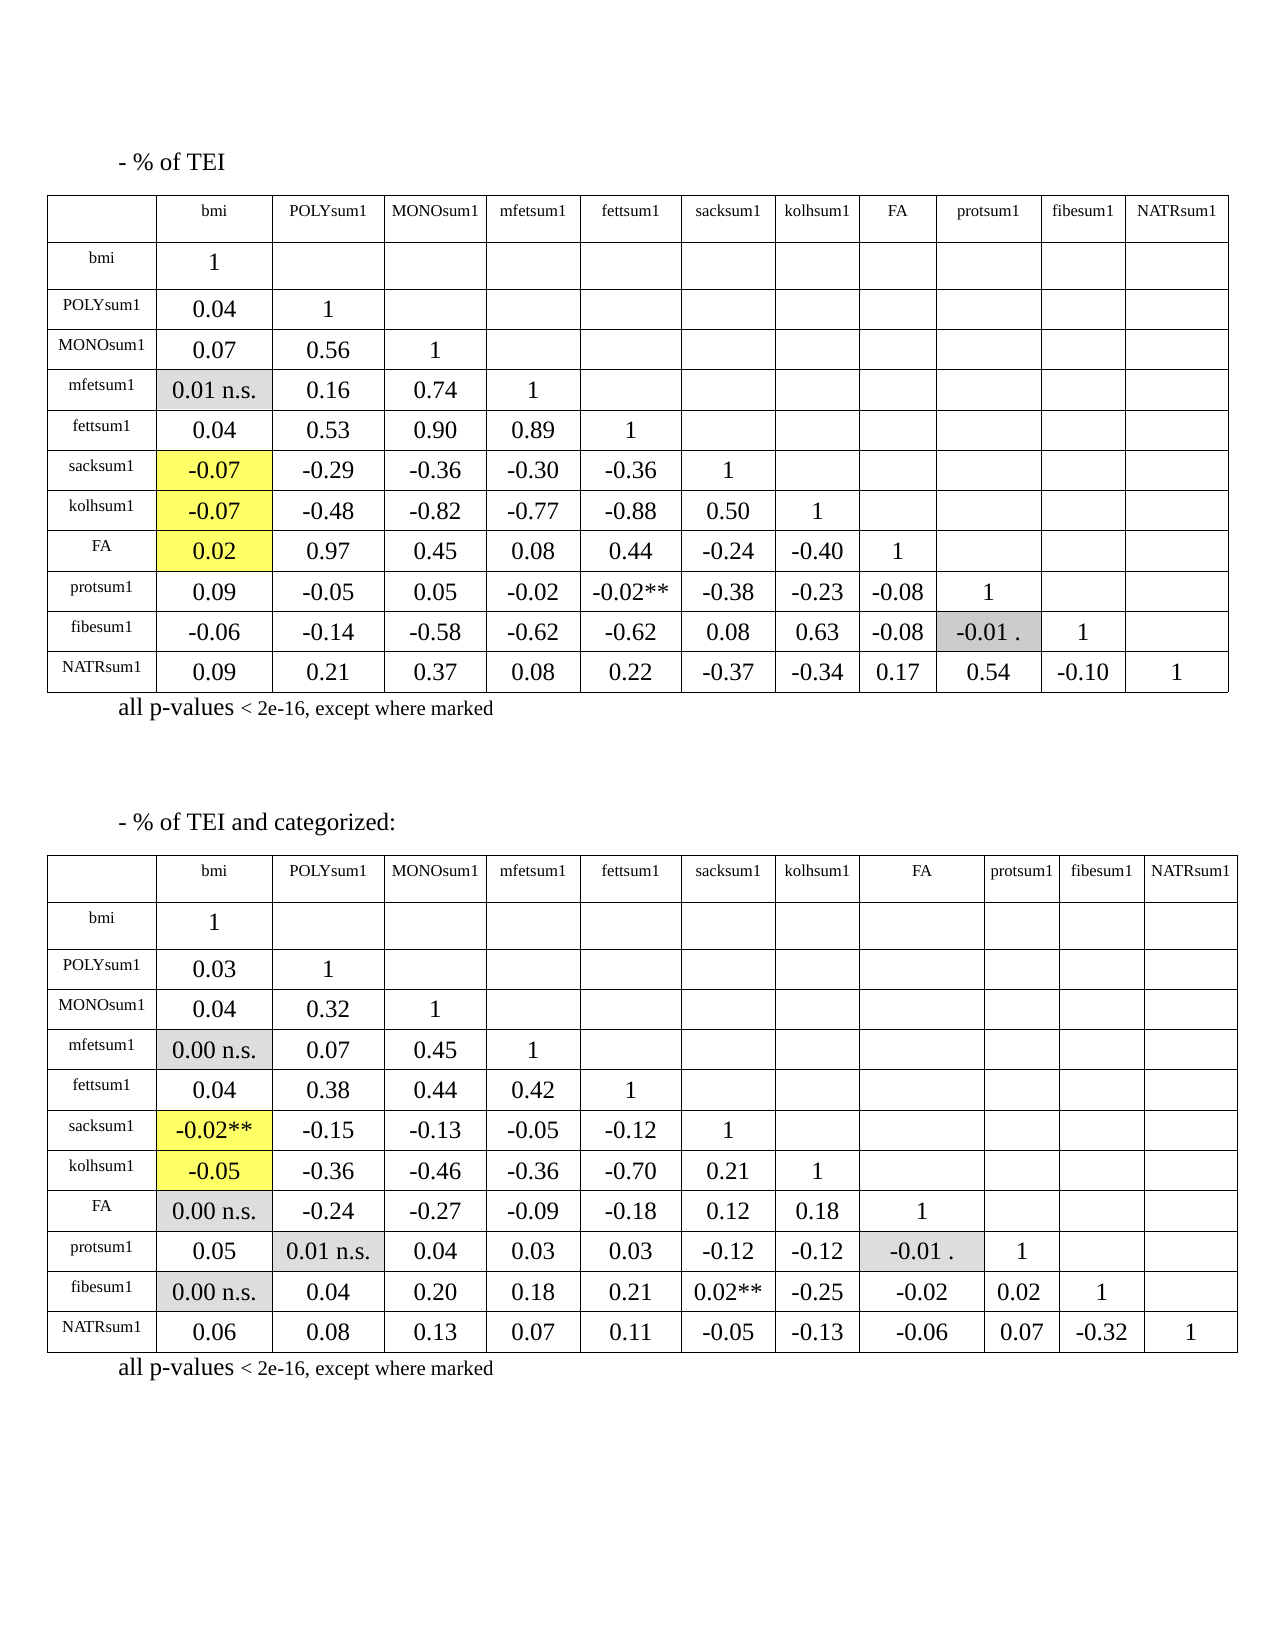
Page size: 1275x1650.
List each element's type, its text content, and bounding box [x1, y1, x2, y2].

table_cell 1 [860, 1191, 984, 1231]
table_cell -0.06 [157, 612, 272, 651]
table_cell [860, 1151, 984, 1190]
table_cell 0.04 [385, 1232, 486, 1271]
table_cell [776, 370, 859, 409]
table_cell -0.10 [1042, 652, 1125, 692]
table_cell [1042, 411, 1125, 450]
table_cell 1 [581, 1070, 681, 1110]
table_cell sacksum1 [48, 1111, 156, 1150]
table_cell 0.45 [385, 531, 486, 571]
table_cell -0.25 [776, 1272, 859, 1311]
table_cell [1042, 243, 1125, 288]
table_cell -0.05 [157, 1151, 272, 1190]
table_cell [776, 1030, 859, 1069]
table_header POLYsum1 [273, 196, 384, 242]
table_cell [1060, 1111, 1144, 1150]
table_cell [487, 950, 580, 989]
table_cell 1 [860, 531, 936, 571]
table_cell [776, 950, 859, 989]
table_cell [860, 243, 936, 288]
table_cell -0.88 [581, 491, 681, 530]
table_cell 0.54 [937, 652, 1041, 692]
table_cell [1126, 330, 1228, 369]
table_cell 0.44 [385, 1070, 486, 1110]
table_cell -0.05 [273, 572, 384, 611]
table_cell [1126, 531, 1228, 571]
table_cell fettsum1 [48, 411, 156, 450]
table_cell [860, 491, 936, 530]
table_cell -0.24 [682, 531, 775, 571]
table_cell -0.62 [581, 612, 681, 651]
table_cell 0.04 [157, 990, 272, 1029]
table_cell mfetsum1 [48, 1030, 156, 1069]
table_cell -0.15 [273, 1111, 384, 1150]
table_cell [1060, 1151, 1144, 1190]
table_cell 1 [682, 451, 775, 490]
table_cell [1042, 451, 1125, 490]
table_cell mfetsum1 [48, 370, 156, 409]
table_cell -0.82 [385, 491, 486, 530]
table_header FA [860, 196, 936, 242]
table_cell [487, 990, 580, 1029]
table_cell fettsum1 [48, 1070, 156, 1110]
table_cell 0.02** [682, 1272, 775, 1311]
table_cell [1060, 1070, 1144, 1110]
table_cell [860, 370, 936, 409]
table_cell [1060, 950, 1144, 989]
table_cell -0.36 [385, 451, 486, 490]
table_cell protsum1 [48, 572, 156, 611]
table_cell [487, 903, 580, 948]
table_cell [1042, 491, 1125, 530]
table_header bmi [157, 196, 272, 242]
table_cell 0.04 [157, 411, 272, 450]
table_cell 0.00 n.s. [157, 1191, 272, 1231]
table_header POLYsum1 [273, 856, 384, 902]
table_cell 0.56 [273, 330, 384, 369]
table_cell [937, 531, 1041, 571]
table_cell [581, 950, 681, 989]
table_cell [860, 290, 936, 329]
table_cell 0.21 [273, 652, 384, 692]
table_cell [682, 950, 775, 989]
table_cell 1 [487, 370, 580, 409]
table_cell 1 [157, 243, 272, 288]
table_cell [1042, 572, 1125, 611]
table_cell [860, 1111, 984, 1150]
table_cell [985, 1030, 1059, 1069]
table_cell 0.50 [682, 491, 775, 530]
table_cell [937, 290, 1041, 329]
text - % of TEI and categorized: [118, 807, 1157, 836]
table_cell [1145, 1232, 1237, 1271]
table_cell [860, 950, 984, 989]
table_cell NATRsum1 [48, 1312, 156, 1352]
table_cell 0.90 [385, 411, 486, 450]
table_cell [937, 491, 1041, 530]
table_cell POLYsum1 [48, 290, 156, 329]
table_cell [1060, 903, 1144, 948]
table_cell [682, 411, 775, 450]
table_cell 0.32 [273, 990, 384, 1029]
table_cell [581, 243, 681, 288]
table_cell kolhsum1 [48, 491, 156, 530]
table_cell [860, 903, 984, 948]
table_cell 0.01 n.s. [157, 370, 272, 409]
table_cell [860, 330, 936, 369]
table_cell [487, 243, 580, 288]
table_cell [1145, 1272, 1237, 1311]
table_cell 0.03 [157, 950, 272, 989]
table_cell 0.97 [273, 531, 384, 571]
table_cell [385, 243, 486, 288]
table_cell 0.20 [385, 1272, 486, 1311]
text all p-values < 2e-16, except where marked [118, 693, 1157, 721]
table_cell [937, 451, 1041, 490]
table_cell 0.06 [157, 1312, 272, 1352]
table_cell 1 [1060, 1272, 1144, 1311]
table_cell NATRsum1 [48, 652, 156, 692]
table_cell -0.12 [581, 1111, 681, 1150]
table_cell 1 [273, 290, 384, 329]
table_header kolhsum1 [776, 196, 859, 242]
table_cell [776, 330, 859, 369]
table_cell -0.48 [273, 491, 384, 530]
table_cell [1042, 531, 1125, 571]
table_cell 0.12 [682, 1191, 775, 1231]
table_cell -0.36 [581, 451, 681, 490]
table_cell -0.12 [776, 1232, 859, 1271]
table_cell -0.36 [273, 1151, 384, 1190]
table_cell -0.40 [776, 531, 859, 571]
table_cell [1042, 370, 1125, 409]
table_cell -0.30 [487, 451, 580, 490]
table_cell [581, 330, 681, 369]
table_cell 1 [1145, 1312, 1237, 1352]
table_cell protsum1 [48, 1232, 156, 1271]
table_cell [581, 290, 681, 329]
table_cell [1126, 243, 1228, 288]
table_header fibesum1 [1060, 856, 1144, 902]
table_cell [1145, 1151, 1237, 1190]
table_cell [1126, 612, 1228, 651]
table_cell 0.08 [273, 1312, 384, 1352]
table_cell -0.07 [157, 451, 272, 490]
table_cell 1 [937, 572, 1041, 611]
table_cell 1 [581, 411, 681, 450]
table_cell fibesum1 [48, 1272, 156, 1311]
table_cell [985, 1151, 1059, 1190]
table_cell [937, 330, 1041, 369]
table_cell 0.08 [487, 652, 580, 692]
table_cell [985, 903, 1059, 948]
table_cell -0.02** [157, 1111, 272, 1150]
table_header [48, 856, 156, 902]
table_cell 0.18 [487, 1272, 580, 1311]
table_cell 1 [682, 1111, 775, 1150]
text - % of TEI [118, 147, 1157, 176]
table_cell [1126, 451, 1228, 490]
table_cell [581, 370, 681, 409]
table_cell [1126, 290, 1228, 329]
table_cell 0.09 [157, 652, 272, 692]
table_cell [937, 243, 1041, 288]
table_cell -0.24 [273, 1191, 384, 1231]
table_cell 1 [1042, 612, 1125, 651]
table_cell 1 [385, 990, 486, 1029]
table_cell -0.08 [860, 572, 936, 611]
table_cell -0.32 [1060, 1312, 1144, 1352]
table_cell -0.07 [157, 491, 272, 530]
table_cell FA [48, 531, 156, 571]
table_cell 0.03 [581, 1232, 681, 1271]
table_cell [1126, 572, 1228, 611]
table_cell [581, 990, 681, 1029]
table_cell 0.74 [385, 370, 486, 409]
table_header sacksum1 [682, 856, 775, 902]
table_cell -0.29 [273, 451, 384, 490]
table_cell [682, 243, 775, 288]
table_cell 0.04 [157, 1070, 272, 1110]
table_cell 0.05 [157, 1232, 272, 1271]
table_cell -0.34 [776, 652, 859, 692]
table_cell 0.22 [581, 652, 681, 692]
table_cell [1145, 1070, 1237, 1110]
table_header fibesum1 [1042, 196, 1125, 242]
table_cell [581, 903, 681, 948]
table_cell 1 [1126, 652, 1228, 692]
table_cell [682, 1070, 775, 1110]
table_cell [1042, 290, 1125, 329]
table_cell -0.62 [487, 612, 580, 651]
table_cell [1060, 1191, 1144, 1231]
table_cell [1145, 1111, 1237, 1150]
table_cell 0.04 [157, 290, 272, 329]
table_cell 0.17 [860, 652, 936, 692]
table_cell 0.13 [385, 1312, 486, 1352]
table_cell [776, 451, 859, 490]
table_header mfetsum1 [487, 196, 580, 242]
table_cell MONOsum1 [48, 990, 156, 1029]
table_cell -0.27 [385, 1191, 486, 1231]
table_cell -0.13 [385, 1111, 486, 1150]
table_cell -0.08 [860, 612, 936, 651]
table_cell 0.00 n.s. [157, 1272, 272, 1311]
table_cell 0.07 [273, 1030, 384, 1069]
table_cell [1126, 370, 1228, 409]
table_cell -0.02** [581, 572, 681, 611]
table_cell -0.14 [273, 612, 384, 651]
table_cell -0.23 [776, 572, 859, 611]
table_cell [776, 990, 859, 1029]
table_cell -0.06 [860, 1312, 984, 1352]
table_cell [776, 1070, 859, 1110]
text all p-values < 2e-16, except where marked [118, 1353, 1157, 1380]
table_cell [385, 290, 486, 329]
table_cell 1 [776, 491, 859, 530]
table_cell -0.09 [487, 1191, 580, 1231]
table_cell 1 [385, 330, 486, 369]
table_cell [581, 1030, 681, 1069]
table_cell 0.09 [157, 572, 272, 611]
table_cell -0.12 [682, 1232, 775, 1271]
table_cell [682, 903, 775, 948]
table_cell -0.01 . [937, 612, 1041, 651]
table_cell 1 [776, 1151, 859, 1190]
table_cell -0.38 [682, 572, 775, 611]
table_cell 0.21 [682, 1151, 775, 1190]
table_cell -0.05 [487, 1111, 580, 1150]
table_cell [1145, 990, 1237, 1029]
table_cell -0.01 . [860, 1232, 984, 1271]
table_cell FA [48, 1191, 156, 1231]
table_cell -0.58 [385, 612, 486, 651]
table_cell [776, 411, 859, 450]
table_cell 1 [273, 950, 384, 989]
table_cell -0.05 [682, 1312, 775, 1352]
table_cell -0.36 [487, 1151, 580, 1190]
table_cell 0.04 [273, 1272, 384, 1311]
table_cell 0.89 [487, 411, 580, 450]
table_cell [985, 990, 1059, 1029]
table_cell [682, 1030, 775, 1069]
table_cell MONOsum1 [48, 330, 156, 369]
table_cell 0.07 [487, 1312, 580, 1352]
table_cell 0.38 [273, 1070, 384, 1110]
table_cell [937, 370, 1041, 409]
table_cell [985, 1070, 1059, 1110]
table_cell [1060, 1030, 1144, 1069]
table_cell 0.16 [273, 370, 384, 409]
table_cell [1042, 330, 1125, 369]
table_cell 0.45 [385, 1030, 486, 1069]
table_cell [1145, 1030, 1237, 1069]
table_cell -0.77 [487, 491, 580, 530]
table_cell 0.21 [581, 1272, 681, 1311]
table_cell 0.07 [985, 1312, 1059, 1352]
table_cell [860, 1030, 984, 1069]
table_cell bmi [48, 903, 156, 948]
table_cell [1126, 491, 1228, 530]
table_cell [860, 1070, 984, 1110]
table_header kolhsum1 [776, 856, 859, 902]
table_cell [1126, 411, 1228, 450]
table_cell [682, 330, 775, 369]
table_cell 0.42 [487, 1070, 580, 1110]
table_cell 0.08 [487, 531, 580, 571]
table_cell [937, 411, 1041, 450]
table_cell [776, 243, 859, 288]
table_cell -0.46 [385, 1151, 486, 1190]
table_cell 0.03 [487, 1232, 580, 1271]
table_cell -0.18 [581, 1191, 681, 1231]
table_cell POLYsum1 [48, 950, 156, 989]
table_cell [1060, 1232, 1144, 1271]
table_header FA [860, 856, 984, 902]
table_cell 0.63 [776, 612, 859, 651]
table_cell 0.05 [385, 572, 486, 611]
table_cell 0.02 [157, 531, 272, 571]
table_cell [487, 330, 580, 369]
table_header mfetsum1 [487, 856, 580, 902]
table_cell 0.08 [682, 612, 775, 651]
table_cell [682, 290, 775, 329]
table_cell 0.07 [157, 330, 272, 369]
table_cell 0.37 [385, 652, 486, 692]
table_cell 1 [157, 903, 272, 948]
table_cell fibesum1 [48, 612, 156, 651]
table_header sacksum1 [682, 196, 775, 242]
table_cell kolhsum1 [48, 1151, 156, 1190]
table_cell 0.18 [776, 1191, 859, 1231]
table_cell 1 [487, 1030, 580, 1069]
table_cell [860, 411, 936, 450]
table_header fettsum1 [581, 196, 681, 242]
table_cell -0.13 [776, 1312, 859, 1352]
table_cell 0.00 n.s. [157, 1030, 272, 1069]
table_cell [1145, 903, 1237, 948]
table_cell -0.70 [581, 1151, 681, 1190]
table_cell [985, 950, 1059, 989]
table_header NATRsum1 [1126, 196, 1228, 242]
table_cell [385, 903, 486, 948]
table_cell [385, 950, 486, 989]
table_cell sacksum1 [48, 451, 156, 490]
table_cell 0.11 [581, 1312, 681, 1352]
table_header fettsum1 [581, 856, 681, 902]
table_cell [273, 903, 384, 948]
table_cell [273, 243, 384, 288]
table_cell 0.53 [273, 411, 384, 450]
table_header protsum1 [985, 856, 1059, 902]
table_header MONOsum1 [385, 856, 486, 902]
table_cell [487, 290, 580, 329]
table_cell [682, 370, 775, 409]
table_cell -0.02 [860, 1272, 984, 1311]
table_cell -0.37 [682, 652, 775, 692]
table_cell bmi [48, 243, 156, 288]
table_cell [985, 1191, 1059, 1231]
table_cell [776, 903, 859, 948]
table_cell [1145, 950, 1237, 989]
table_cell [776, 1111, 859, 1150]
table_cell 0.44 [581, 531, 681, 571]
table_cell [776, 290, 859, 329]
table_header MONOsum1 [385, 196, 486, 242]
table_cell [860, 451, 936, 490]
table_cell [682, 990, 775, 1029]
table_cell 0.02 [985, 1272, 1059, 1311]
table_cell [985, 1111, 1059, 1150]
table_cell [1145, 1191, 1237, 1231]
table_header bmi [157, 856, 272, 902]
table_header NATRsum1 [1145, 856, 1237, 902]
table_cell 0.01 n.s. [273, 1232, 384, 1271]
table_header protsum1 [937, 196, 1041, 242]
table_header [48, 196, 156, 242]
table_cell [1060, 990, 1144, 1029]
table_cell [860, 990, 984, 1029]
table_cell 1 [985, 1232, 1059, 1271]
table_cell -0.02 [487, 572, 580, 611]
